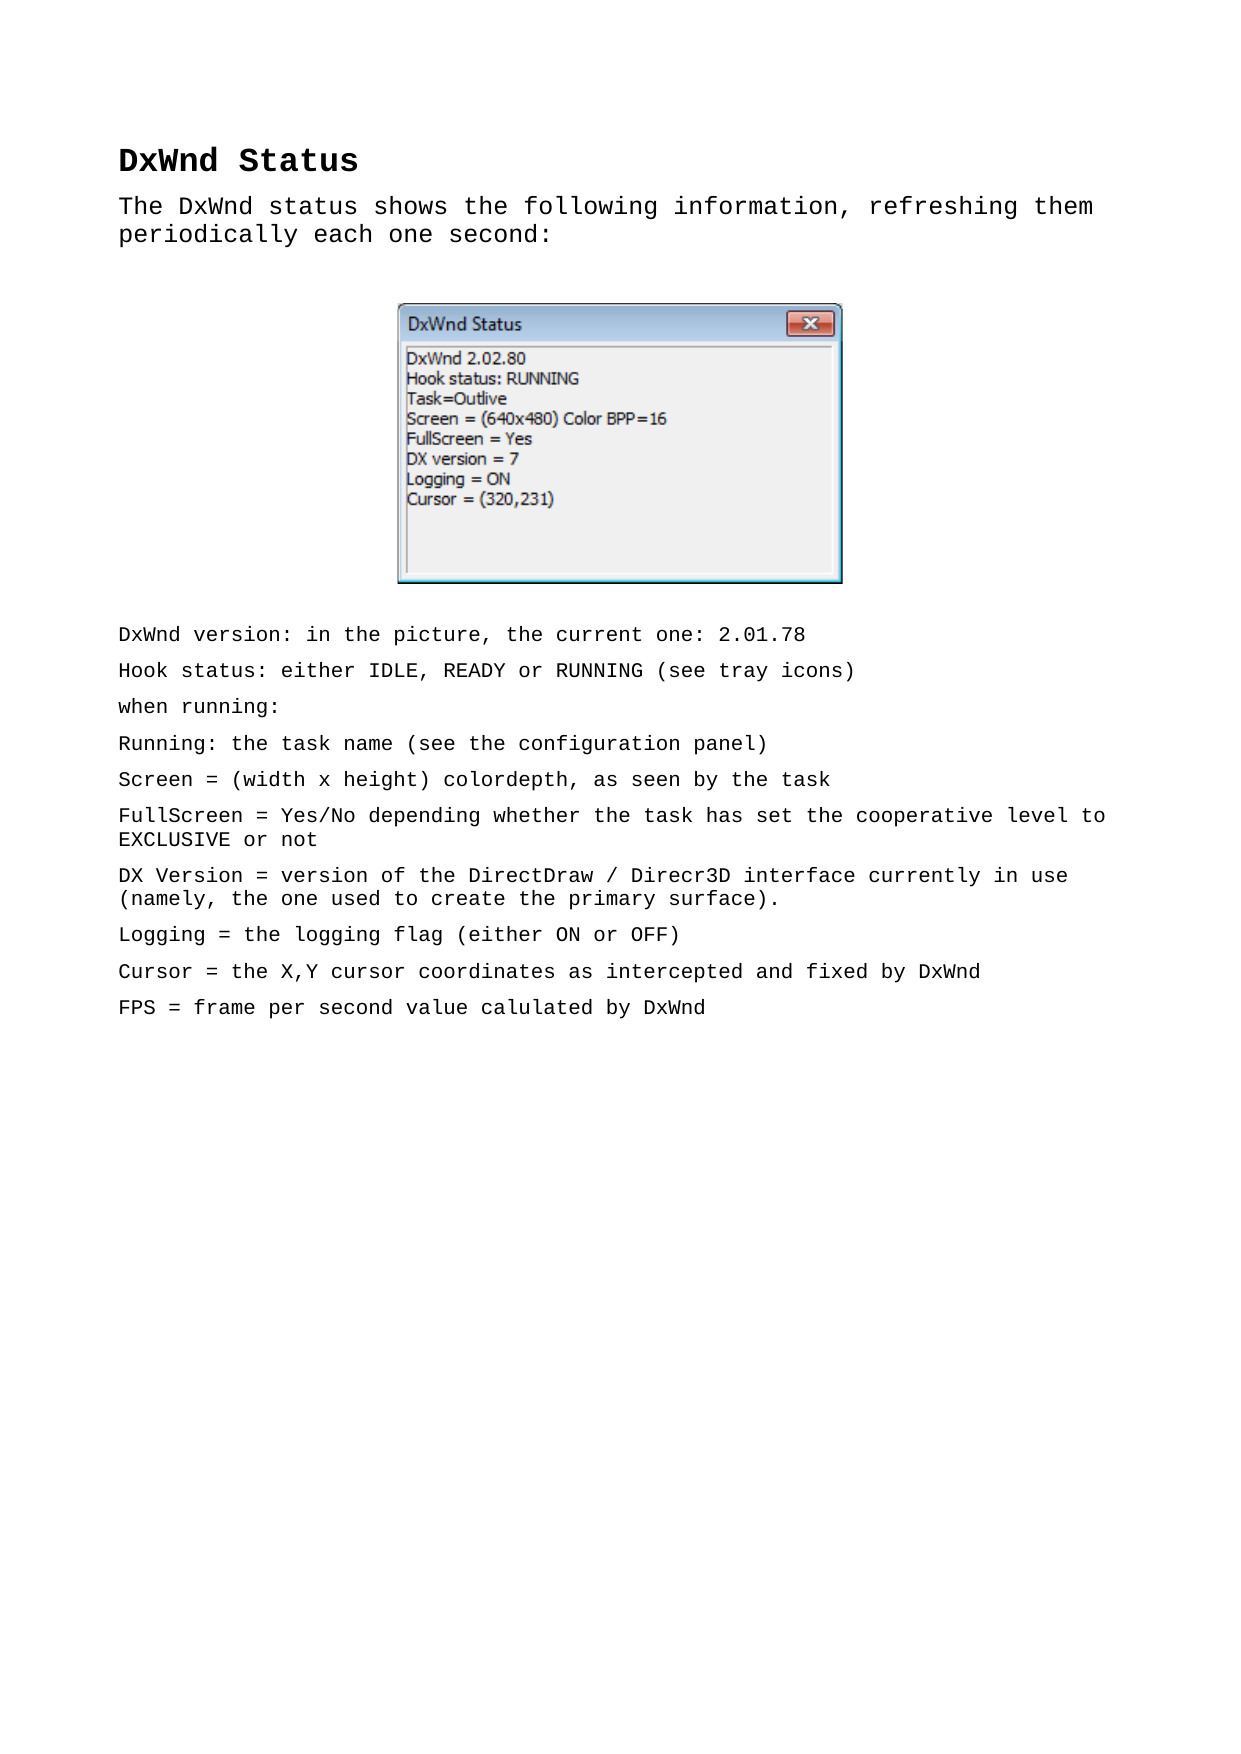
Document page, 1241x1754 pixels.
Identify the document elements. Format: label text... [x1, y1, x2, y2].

text DX Version = version of the DirectDraw / Direcr3D interface currently in use (namely, the one used to create the primary surface). [118, 865, 1122, 912]
subtitle DxWnd Status [118, 143, 1122, 181]
text Hook status: either IDLE, READY or RUNNING (see tray icons) [118, 660, 1122, 684]
text when running: [118, 696, 1122, 720]
text The DxWnd status shows the following information, refreshing them periodically each one second: [118, 194, 1122, 250]
text Running: the task name (see the configuration panel) [118, 733, 1122, 756]
text DxWnd version: in the picture, the current one: 2.01.78 [118, 624, 1122, 648]
picture [397, 303, 843, 584]
text FullScreen = Yes/No depending whether the task has set the cooperative level to EXCLUSIVE or not [118, 805, 1122, 852]
text Screen = (width x height) colordepth, as seen by the task [118, 769, 1122, 792]
text FPS = frame per second value calulated by DxWnd [118, 997, 1122, 1020]
text Logging = the logging flag (either ON or OFF) [118, 924, 1122, 948]
text Cursor = the X,Y cursor coordinates as intercepted and fixed by DxWnd [118, 961, 1122, 984]
